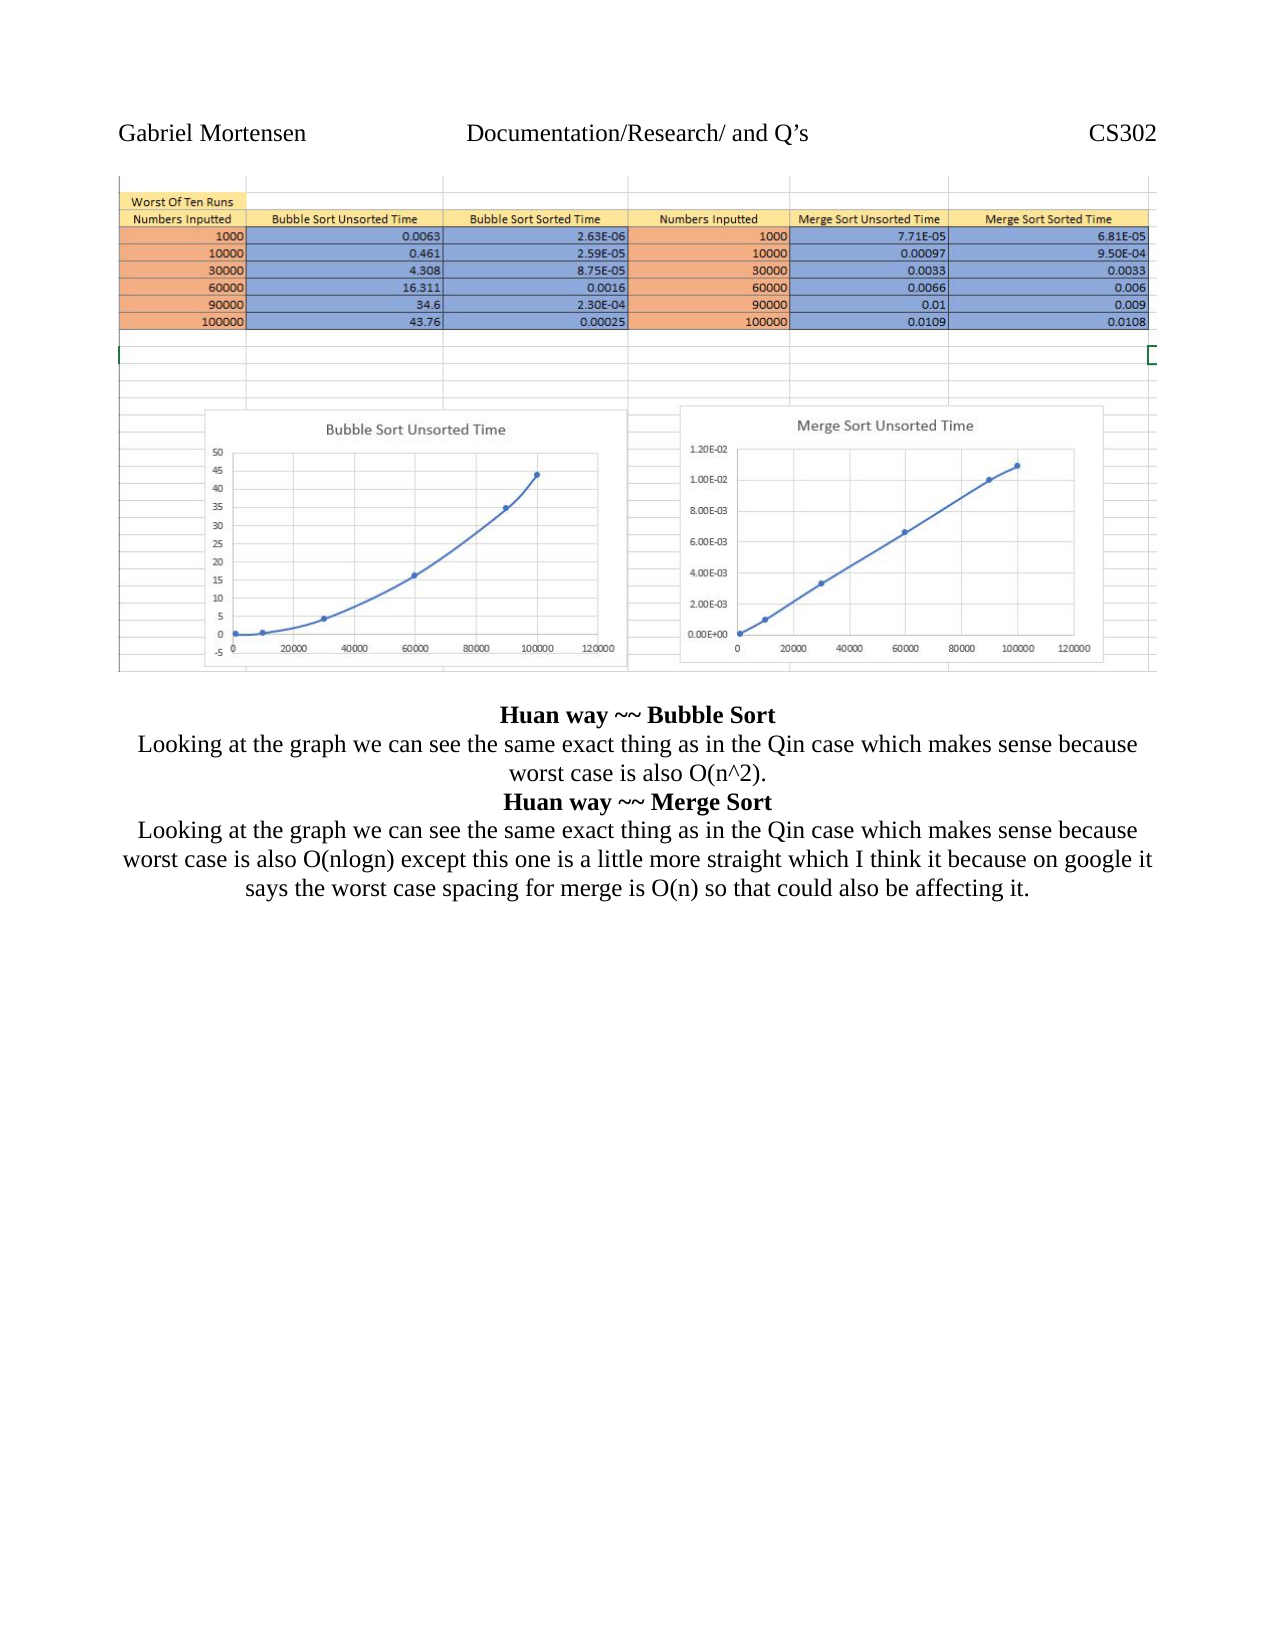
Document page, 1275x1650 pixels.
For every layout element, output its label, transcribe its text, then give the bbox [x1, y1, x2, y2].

text Looking at the graph we can see the same exact thing as in the Qin case which makes sense because worst case is also O(n^2). [118, 729, 1157, 787]
text Looking at the graph we can see the same exact thing as in the Qin case which makes sense because worst case is also O(nlogn) except this one is a little more straight which I think it because on google it says the worst case spacing for merge is O(n) so that could also be affecting it. [118, 815, 1157, 902]
text Huan way ~~ Merge Sort [118, 787, 1157, 815]
text Huan way ~~ Bubble Sort [118, 700, 1157, 729]
picture [118, 176, 1157, 672]
